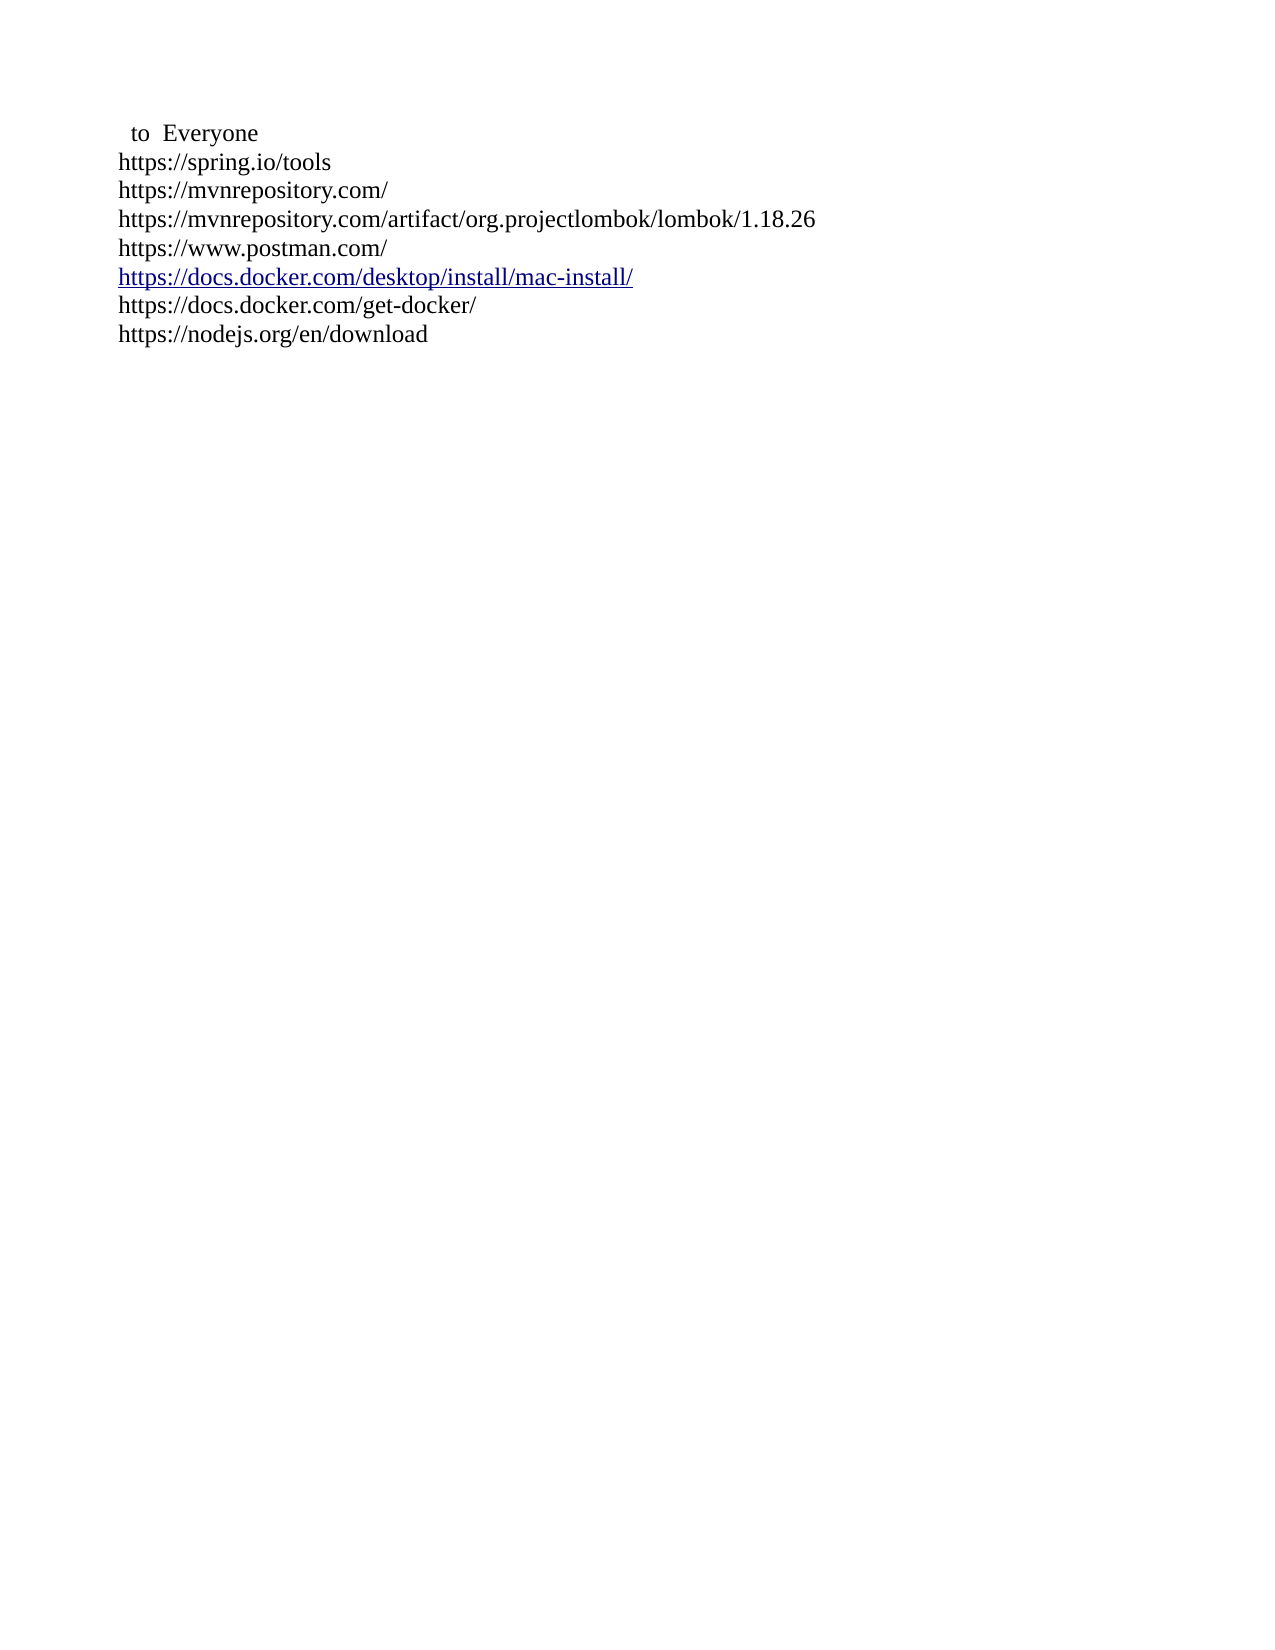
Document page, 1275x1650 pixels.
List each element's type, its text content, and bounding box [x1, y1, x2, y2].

text https://nodejs.org/en/download [118, 319, 1157, 348]
text https://docs.docker.com/desktop/install/mac-install/ [118, 262, 1157, 291]
text https://spring.io/tools [118, 147, 1157, 176]
text https://www.postman.com/ [118, 233, 1157, 262]
text https://docs.docker.com/get-docker/ [118, 291, 1157, 319]
text to Everyone [118, 118, 1157, 147]
text https://mvnrepository.com/ [118, 176, 1157, 204]
text https://mvnrepository.com/artifact/org.projectlombok/lombok/1.18.26 [118, 204, 1157, 233]
